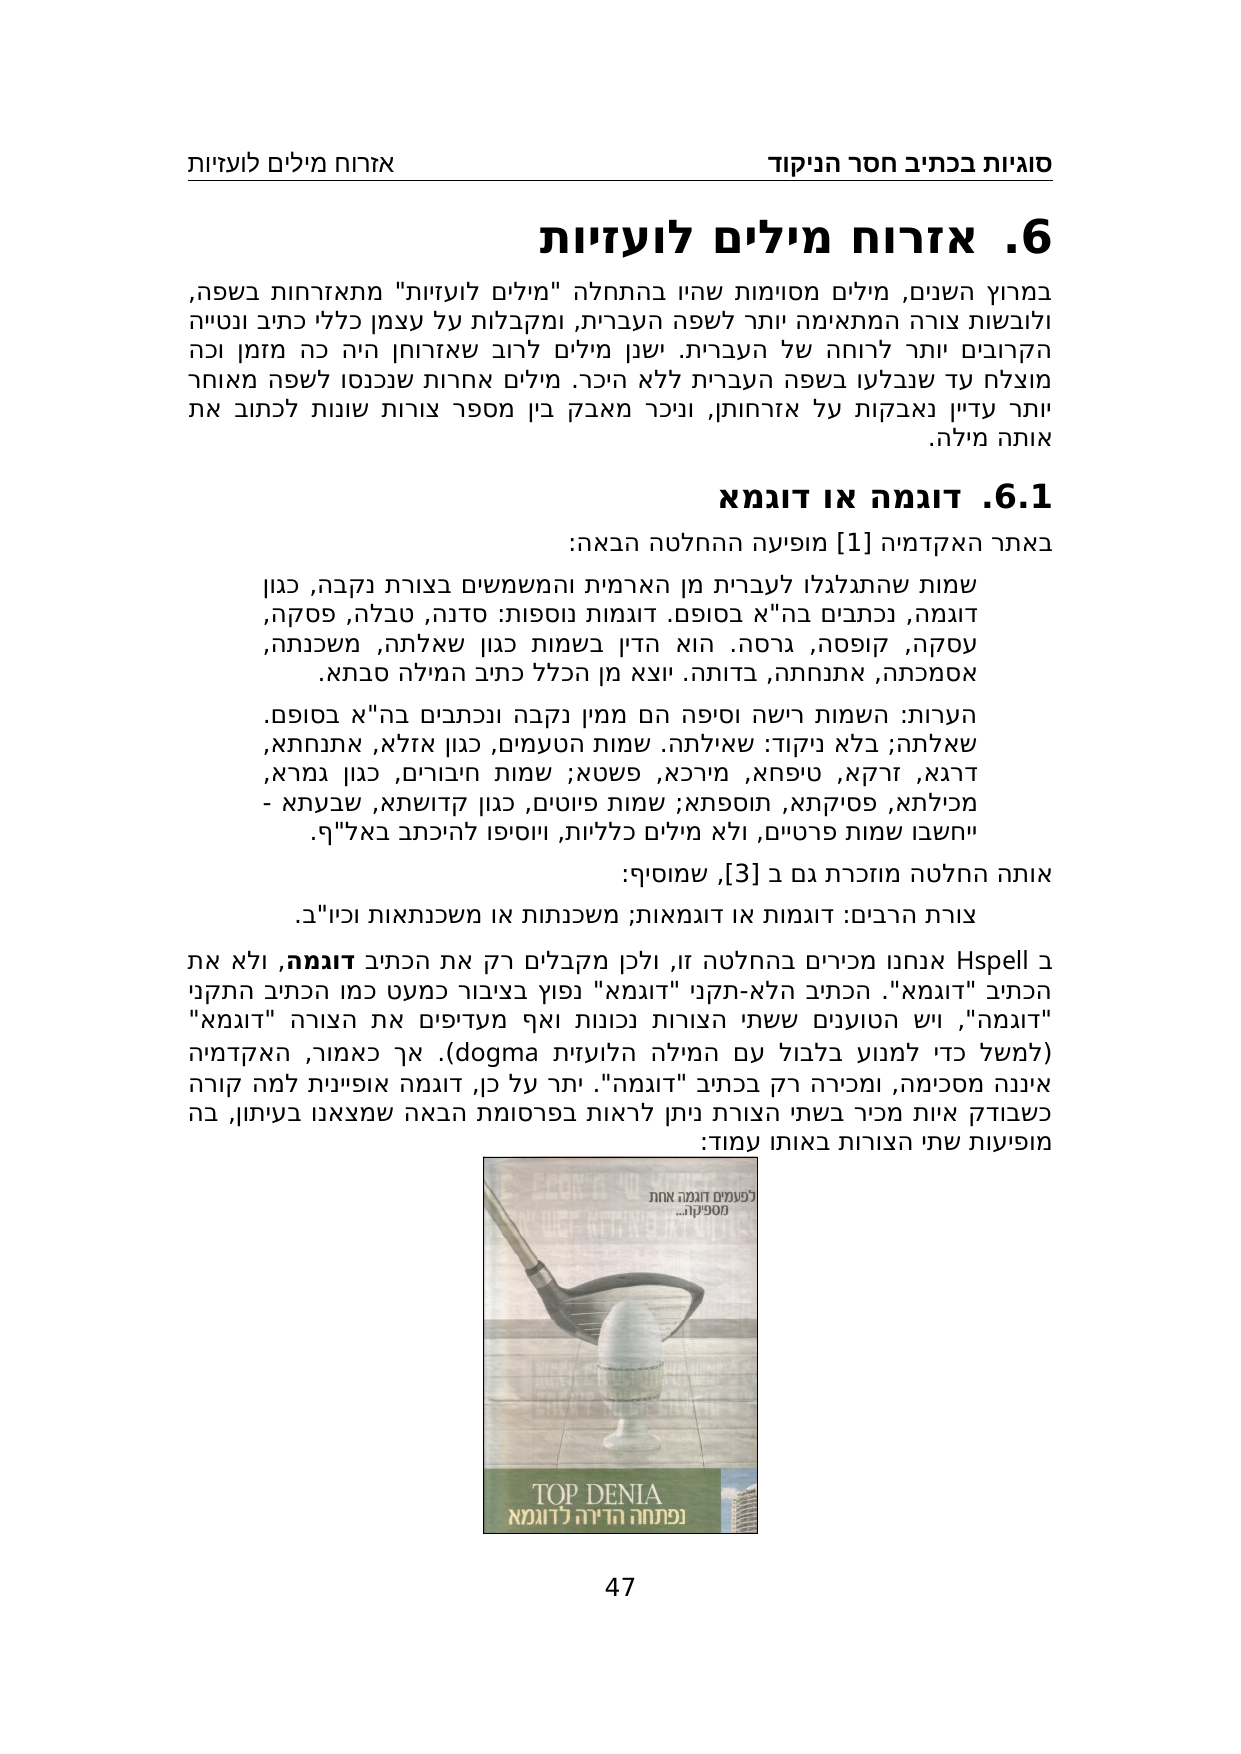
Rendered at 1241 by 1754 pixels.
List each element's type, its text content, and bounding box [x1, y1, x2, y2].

text באתר האקדמיה [1] מופיעה ההחלטה הבאה: [187, 529, 1053, 558]
subtitle אזרוח מילים לועזיות [187, 210, 1053, 264]
text ב Hspell אנחנו מכירים בהחלטה זו, ולכן מקבלים רק את הכתיב דוגמה, ולא את הכתיב "דוגמא". הכתיב הלא-תקני "דוגמא" נפוץ בציבור כמעט כמו הכתיב התקני "דוגמה", ויש הטוענים ששתי הצורות נכונות ואף מעדיפים את הצורה "דוגמא" (למשל כדי למנוע בלבול עם המילה הלועזית dogma). אך כאמור, האקדמיה איננה מסכימה, ומכירה רק בכתיב "דוגמה". יתר על כן, דוגמה אופיינית למה קורה כשבודק איות מכיר בשתי הצורת ניתן לראות בפרסומת הבאה שמצאנו בעיתון, בה מופיעות שתי הצורות באותו עמוד: [187, 942, 1053, 1157]
text אותה החלטה מוזכרת גם ב [3], שמוסיף: [187, 859, 1053, 888]
picture [484, 1158, 757, 1533]
subtitle דוגמה או דוגמא [187, 478, 1053, 516]
text הערות: השמות רישה וסיפה הם ממין נקבה ונכתבים בה"א בסופם. שאלתה; בלא ניקוד: שאילתה. שמות הטעמים, כגון אזלא, אתנחתא, דרגא, זרקא, טיפחא, מירכא, פשטא; שמות חיבורים, כגון גמרא, מכילתא, פסיקתא, תוספתא; שמות פיוטים, כגון קדושתא, שבעתא - ייחשבו שמות פרטיים, ולא מילים כלליות, ויוסיפו להיכתב באל"ף. [262, 700, 978, 846]
text שמות שהתגלגלו לעברית מן הארמית והמשמשים בצורת נקבה, כגון דוגמה, נכתבים בה"א בסופם. דוגמות נוספות: סדנה, טבלה, פסקה, עסקה, קופסה, גרסה. הוא הדין בשמות כגון שאלתה, משכנתה, אסמכתה, אתנחתה, בדותה. יוצא מן הכלל כתיב המילה סבתא. [262, 570, 978, 687]
text במרוץ השנים, מילים מסוימות שהיו בהתחלה "מילים לועזיות" מתאזרחות בשפה, ולובשות צורה המתאימה יותר לשפה העברית, ומקבלות על עצמן כללי כתיב ונטייה הקרובים יותר לרוחה של העברית. ישנן מילים לרוב שאזרוחן היה כה מזמן וכה מוצלח עד שנבלעו בשפה העברית ללא היכר. מילים אחרות שנכנסו לשפה מאוחר יותר עדיין נאבקות על אזרחותן, וניכר מאבק בין מספר צורות שונות לכתוב את אותה מילה. [187, 277, 1053, 453]
text צורת הרבים: דוגמות או דוגמאות; משכנתות או משכנתאות וכיו"ב. [262, 901, 978, 930]
